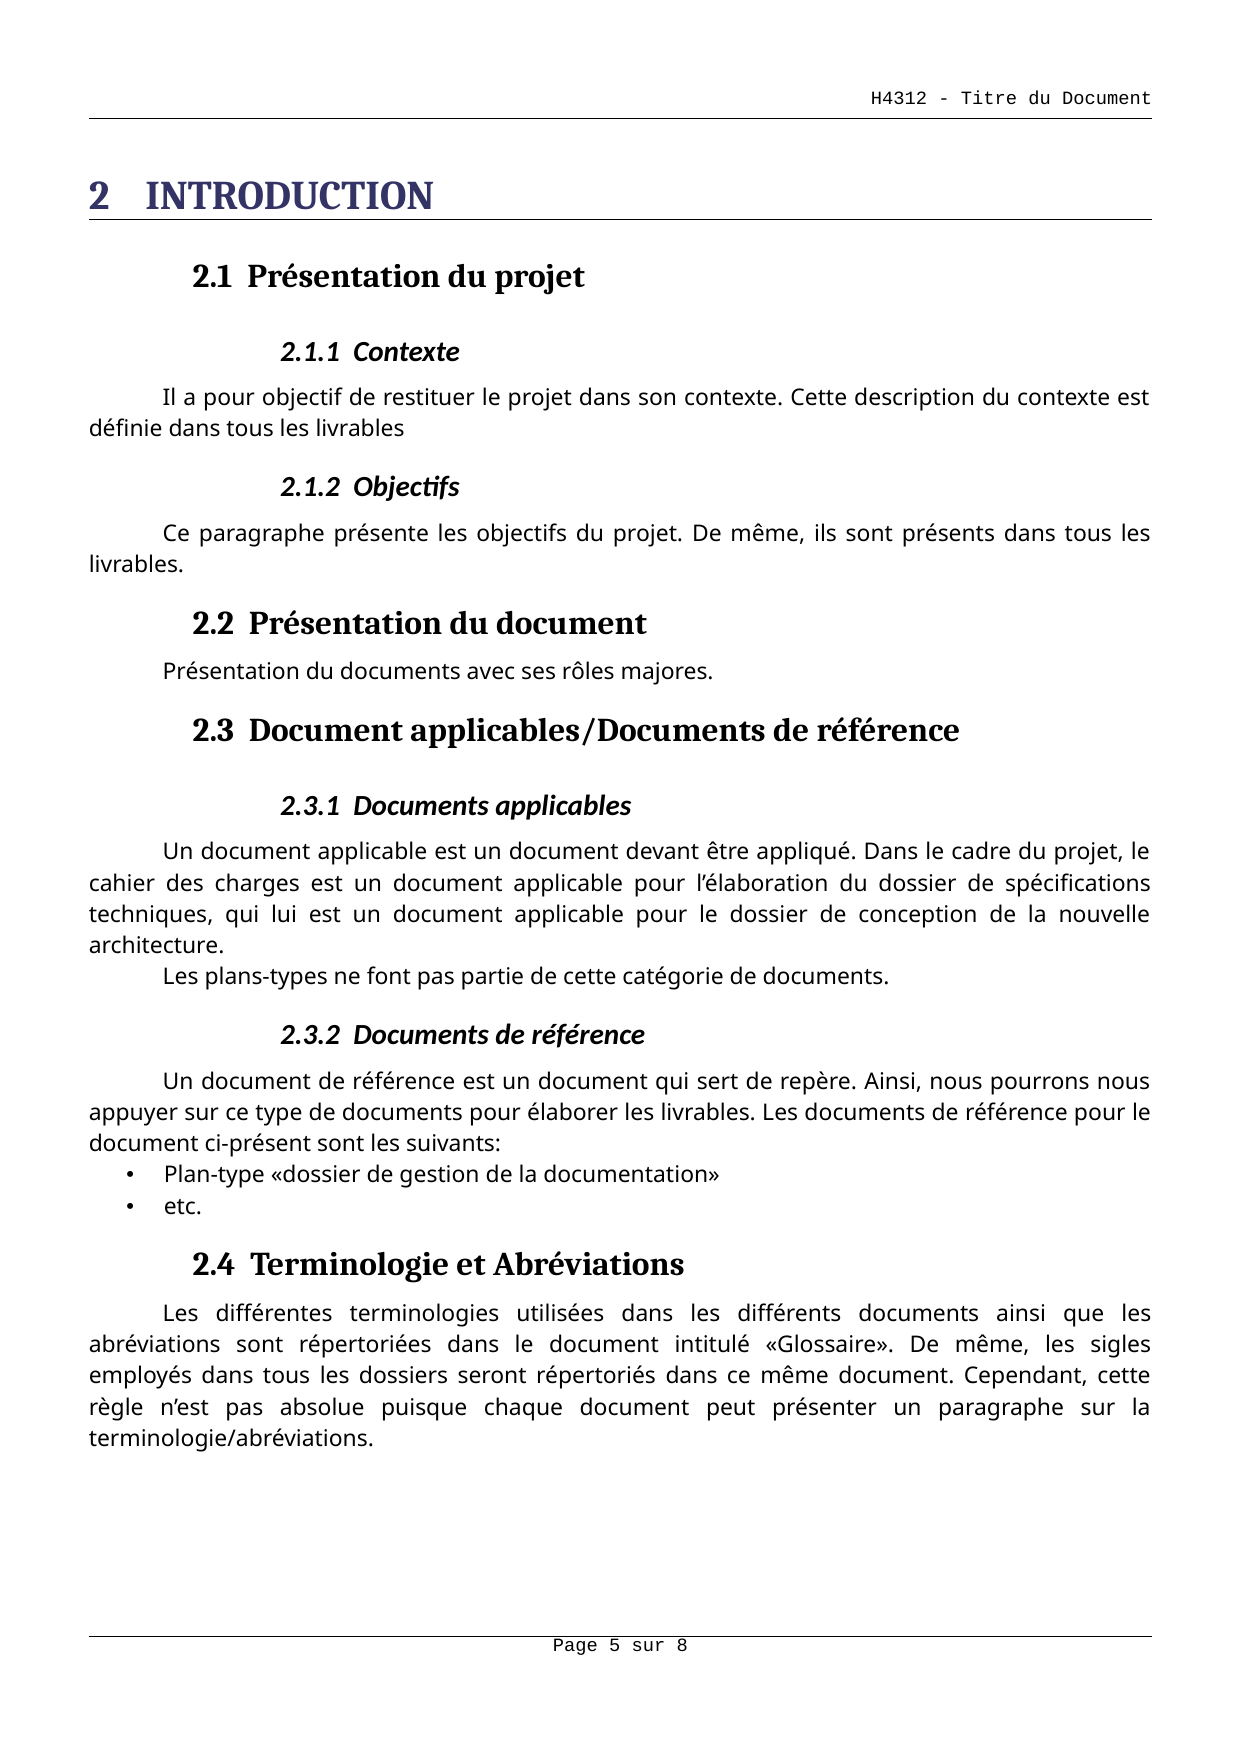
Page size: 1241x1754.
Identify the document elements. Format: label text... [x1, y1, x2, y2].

text Les plans-types ne font pas partie de cette catégorie de documents. [88, 960, 1152, 991]
subtitle Présentation du document [133, 604, 1152, 642]
subtitle Objectifs [280, 468, 1152, 504]
subtitle Document applicables/Documents de référence [133, 711, 1152, 749]
list Plan-type «dossier de gestion de la documentation» [126, 1158, 1152, 1189]
subtitle Présentation du projet [133, 257, 1152, 295]
subtitle Documents applicables [280, 787, 1152, 823]
subtitle Terminologie et Abréviations [133, 1246, 1152, 1284]
text Présentation du documents avec ses rôles majores. [88, 655, 1152, 686]
text Un document applicable est un document devant être appliqué. Dans le cadre du projet, le cahier des charges est un document applicable pour l’élaboration du dossier de spécifications techniques, qui lui est un document applicable pour le dossier de conception de la nouvelle architecture. [88, 835, 1152, 960]
subtitle Introduction [88, 172, 1152, 219]
subtitle Documents de référence [280, 1016, 1152, 1052]
text Les différentes terminologies utilisées dans les différents documents ainsi que les abréviations sont répertoriées dans le document intitulé «Glossaire». De même, les sigles employés dans tous les dossiers seront répertoriés dans ce même document. Cependant, cette règle n’est pas absolue puisque chaque document peut présenter un paragraphe sur la terminologie/abréviations. [88, 1297, 1152, 1453]
text Ce paragraphe présente les objectifs du projet. De même, ils sont présents dans tous les livrables. [88, 517, 1152, 579]
text Il a pour objectif de restituer le projet dans son contexte. Cette description du contexte est définie dans tous les livrables [88, 381, 1152, 443]
list etc. [126, 1189, 1152, 1221]
subtitle Contexte [280, 333, 1152, 368]
text Un document de référence est un document qui sert de repère. Ainsi, nous pourrons nous appuyer sur ce type de documents pour élaborer les livrables. Les documents de référence pour le document ci-présent sont les suivants: [88, 1064, 1152, 1158]
